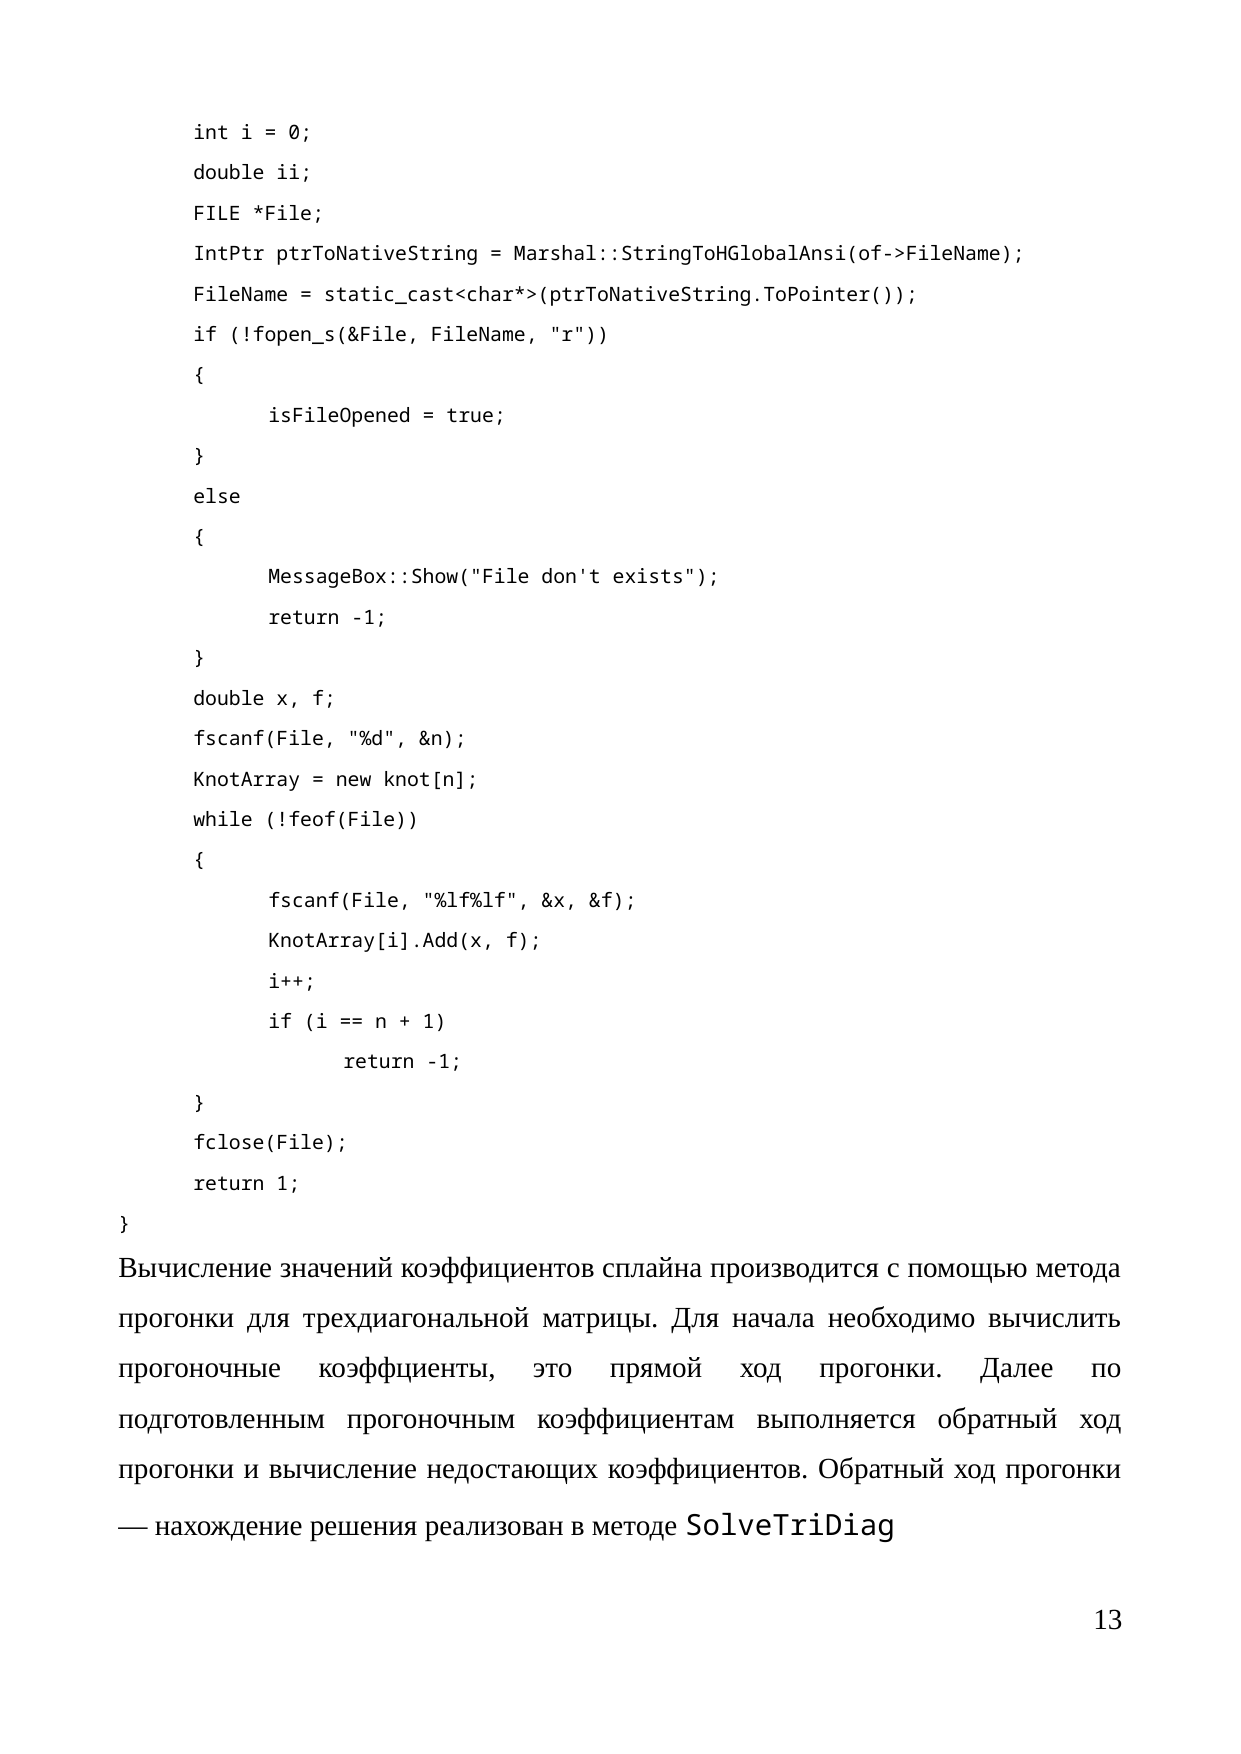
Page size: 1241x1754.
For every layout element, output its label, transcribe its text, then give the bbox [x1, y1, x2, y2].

text i++; [118, 967, 1122, 994]
text FILE *File; [118, 199, 1122, 226]
text isFileOpened = true; [118, 401, 1122, 428]
text IntPtr ptrToNativeString = Marshal::StringToHGlobalAnsi(of->FileName); [118, 239, 1122, 266]
text Вычисление значений коэффициентов сплайна производится с помощью метода прогонки для трехдиагональной матрицы. Для начала необходимо вычислить прогоночные коэффциенты, это прямой ход прогонки. Далее по подготовленным прогоночным коэффициентам выполняется обратный ход прогонки и вычисление недостающих коэффициентов. Обратный ход прогонки — нахождение решения реализован в методе SolveTriDiag [118, 1250, 1122, 1544]
text fscanf(File, "%d", &n); [118, 724, 1122, 751]
text return -1; [118, 603, 1122, 630]
text if (!fopen_s(&File, FileName, "r")) [118, 320, 1122, 347]
text KnotArray = new knot[n]; [118, 765, 1122, 792]
text else [118, 482, 1122, 509]
text if (i == n + 1) [118, 1007, 1122, 1034]
text fscanf(File, "%lf%lf", &x, &f); [118, 886, 1122, 913]
text fclose(File); [118, 1128, 1122, 1156]
text MessageBox::Show("File don't exists"); [118, 563, 1122, 590]
text { [118, 522, 1122, 549]
text while (!feof(File)) [118, 805, 1122, 832]
text KnotArray[i].Add(x, f); [118, 926, 1122, 953]
text return -1; [118, 1048, 1122, 1075]
text } [118, 441, 1122, 468]
text { [118, 361, 1122, 388]
text } [118, 643, 1122, 671]
text return 1; [118, 1169, 1122, 1196]
text double x, f; [118, 684, 1122, 711]
text int i = 0; [118, 118, 1122, 145]
text double ii; [118, 158, 1122, 186]
text } [118, 1209, 1122, 1236]
text } [118, 1088, 1122, 1115]
text FileName = static_cast<char*>(ptrToNativeString.ToPointer()); [118, 280, 1122, 307]
text { [118, 846, 1122, 873]
